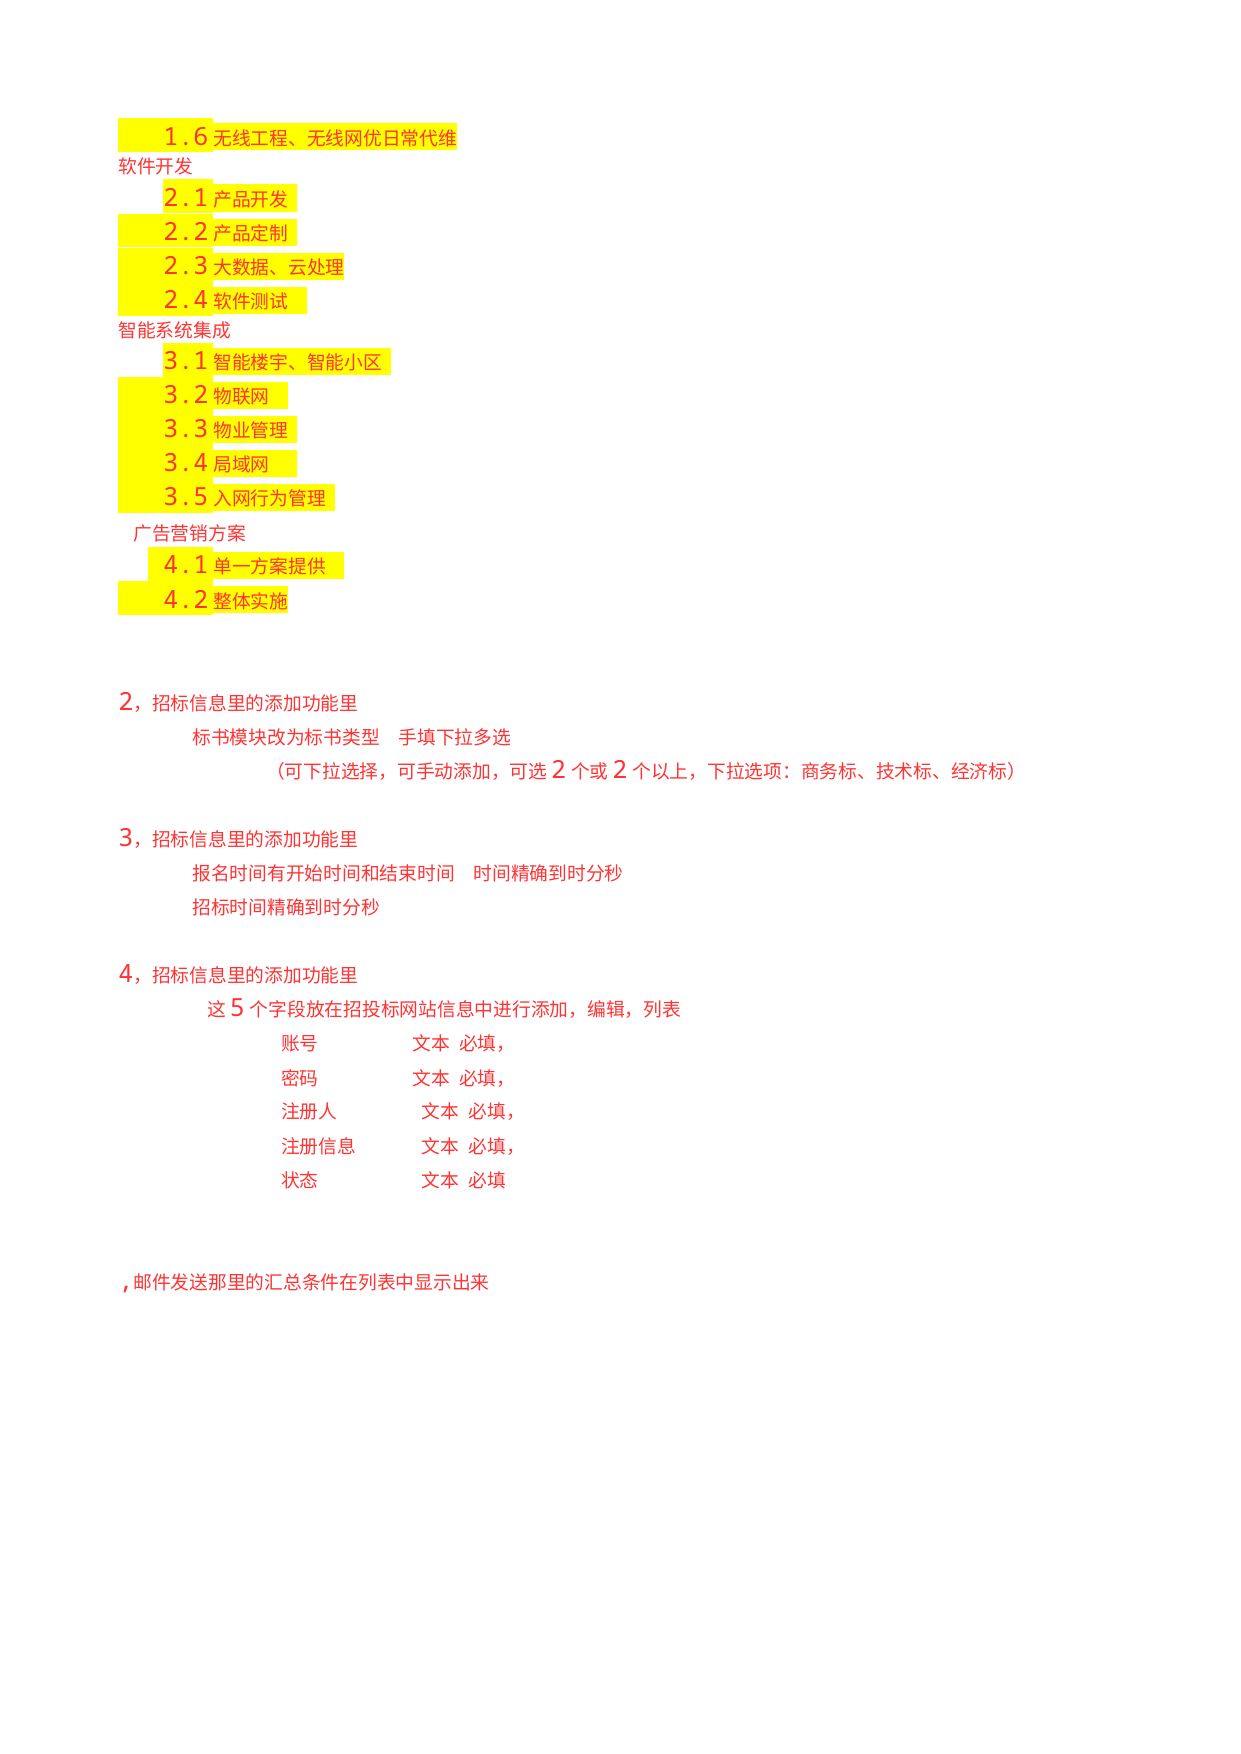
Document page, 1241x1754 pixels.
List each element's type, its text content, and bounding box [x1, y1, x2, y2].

text 这5个字段放在招投标网站信息中进行添加，编辑，列表 [118, 990, 1122, 1024]
text 软件开发 [118, 152, 1122, 179]
text ,邮件发送那里的汇总条件在列表中显示出来 [118, 1262, 1122, 1297]
text 2.3大数据、云处理 [118, 247, 1122, 282]
text 3.4局域网 [118, 445, 1122, 479]
text 标书模块改为标书类型 手填下拉多选 [118, 717, 1122, 752]
text 1.6无线工程、无线网优日常代维 [118, 118, 1122, 152]
text 3.3物业管理 [118, 411, 1122, 445]
text 3，招标信息里的添加功能里 [118, 820, 1122, 854]
text 状态 文本 必填 [118, 1160, 1122, 1194]
text 4，招标信息里的添加功能里 [118, 956, 1122, 990]
text 注册信息 文本 必填， [118, 1126, 1122, 1160]
text 3.2物联网 [118, 377, 1122, 411]
text （可下拉选择，可手动添加，可选2个或2个以上，下拉选项：商务标、技术标、经济标） [118, 752, 1122, 786]
text 2.4软件测试 [118, 282, 1122, 316]
text 4.2整体实施 [118, 581, 1122, 615]
text 密码 文本 必填， [118, 1058, 1122, 1092]
text 3.1智能楼宇、智能小区 [118, 343, 1122, 377]
text 广告营销方案 [118, 513, 1122, 547]
text 智能系统集成 [118, 316, 1122, 343]
text 2.2产品定制 [118, 213, 1122, 247]
text 3.5入网行为管理 [118, 479, 1122, 513]
text 账号 文本 必填， [118, 1024, 1122, 1058]
text 2，招标信息里的添加功能里 [118, 683, 1122, 717]
text 报名时间有开始时间和结束时间 时间精确到时分秒 [118, 854, 1122, 888]
text 招标时间精确到时分秒 [118, 888, 1122, 922]
text 注册人 文本 必填， [118, 1092, 1122, 1126]
text 2.1产品开发 [118, 179, 1122, 213]
text 4.1单一方案提供 [118, 547, 1122, 581]
